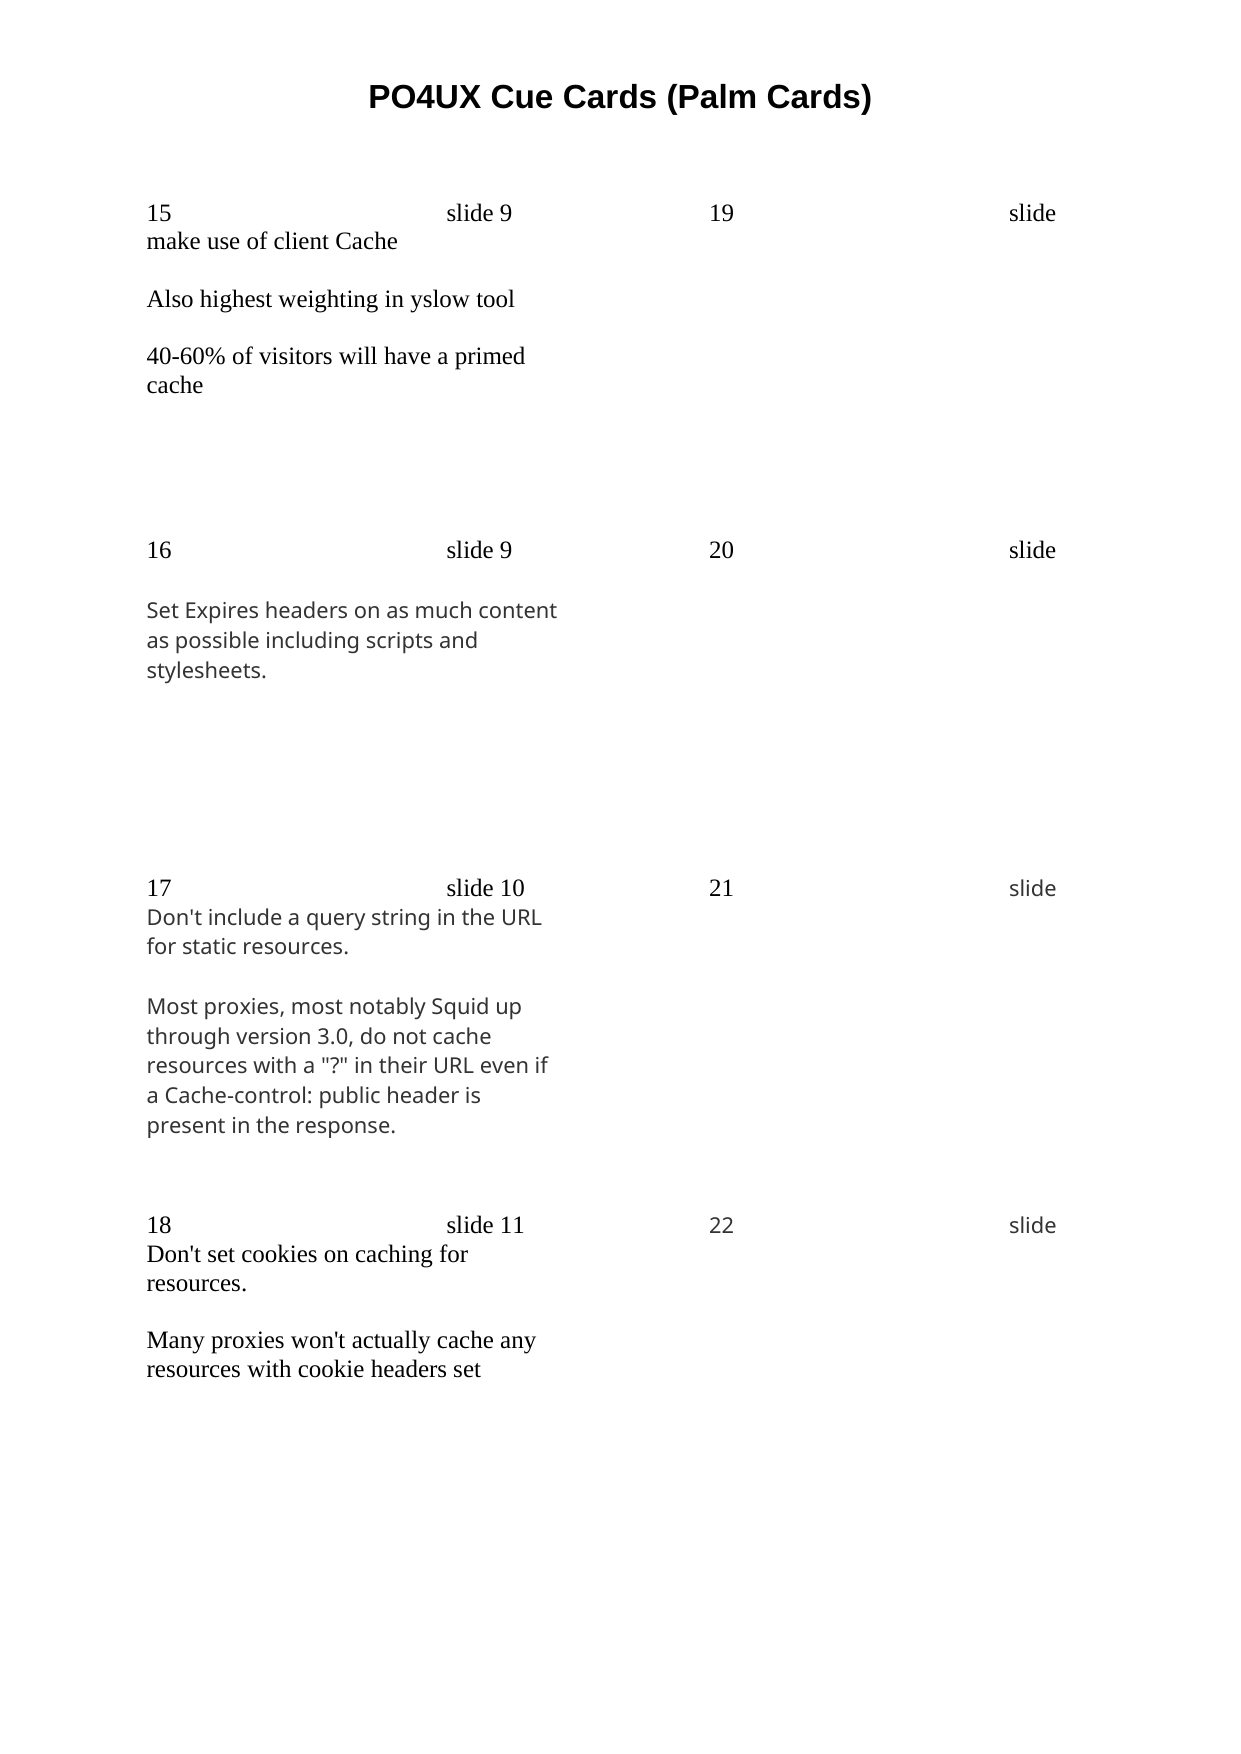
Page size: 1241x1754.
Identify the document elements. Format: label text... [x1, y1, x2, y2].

text Set Expires headers on as much content as possible including scripts and stylesheets. [146, 594, 565, 685]
text 40-60% of visitors will have a primed cache [146, 341, 565, 399]
text Most proxies, most notably Squid up through version 3.0, do not cache resources with a "?" in their URL even if a Cache-control: public header is present in the response. [146, 991, 565, 1137]
text Many proxies won't actually cache any resources with cookie headers set [146, 1325, 565, 1383]
text PO4UX Cue Cards (Palm Cards) [118, 77, 1122, 115]
text 20 slide [709, 535, 1127, 564]
text Don't set cookies on caching for resources. [146, 1239, 565, 1297]
text 16 slide 9 [146, 535, 565, 564]
text 21 slide [709, 873, 1127, 903]
text 17 slide 10 [146, 873, 565, 902]
text 18 slide 11 [146, 1210, 565, 1239]
text 22 slide [709, 1210, 1127, 1240]
text Don't include a query string in the URL for static resources. [146, 902, 565, 961]
text 15 slide 9 [146, 198, 565, 226]
text Also highest weighting in yslow tool [146, 284, 565, 313]
text make use of client Cache [146, 226, 565, 255]
text 19 slide [709, 198, 1127, 226]
